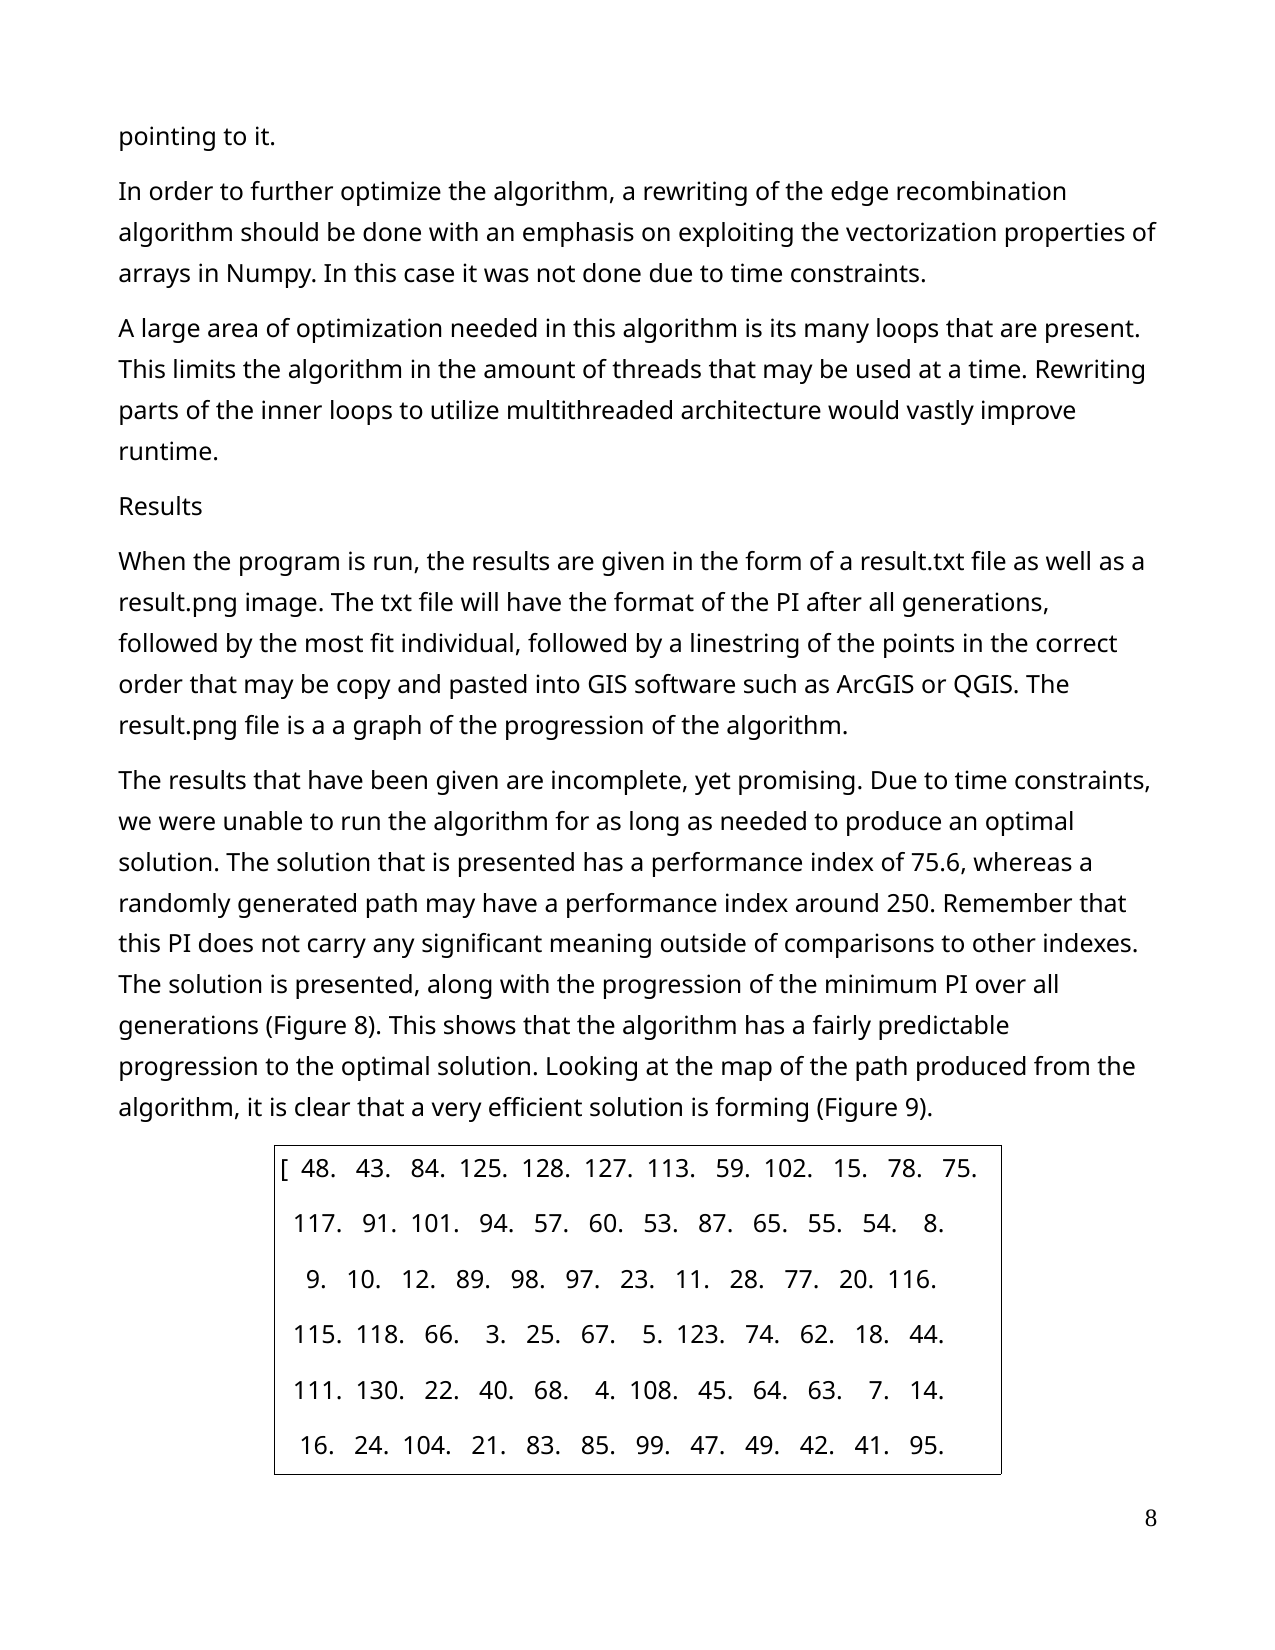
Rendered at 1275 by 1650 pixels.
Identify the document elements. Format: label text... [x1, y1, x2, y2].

text The results that have been given are incomplete, yet promising. Due to time constraints, we were unable to run the algorithm for as long as needed to produce an optimal solution. The solution that is presented has a performance index of 75.6, whereas a randomly generated path may have a performance index around 250. Remember that this PI does not carry any significant meaning outside of comparisons to other indexes. The solution is presented, along with the progression of the minimum PI over all generations (Figure 8). This shows that the algorithm has a fairly predictable progression to the optimal solution. Looking at the map of the path produced from the algorithm, it is clear that a very efficient solution is forming (Figure 9). [118, 763, 1157, 1123]
text When the program is run, the results are given in the form of a result.txt file as well as a result.png image. The txt file will have the format of the PI after all generations, followed by the most fit individual, followed by a linestring of the points in the correct order that may be copy and pasted into GIS software such as ArcGIS or QGIS. The result.png file is a a graph of the progression of the algorithm. [118, 544, 1157, 741]
table_header [ 48. 43. 84. 125. 128. 127. 113. 59. 102. 15. 78. 75. 117. 91. 101. 94. 57. 60. 53. 87. 65. 55. 54. 8. 9. 10. 12. 89. 98. 97. 23. 11. 28. 77. 20. 116. 115. 118. 66. 3. 25. 67. 5. 123. 74. 62. 18. 44. 111. 130. 22. 40. 68. 4. 108. 45. 64. 63. 7. 14. 16. 24. 104. 21. 83. 85. 99. 47. 49. 42. 41. 95. [275, 1146, 1001, 1473]
text A large area of optimization needed in this algorithm is its many loops that are present. This limits the algorithm in the amount of threads that may be used at a time. Rewriting parts of the inner loops to utilize multithreaded architecture would vastly improve runtime. [118, 311, 1157, 467]
text pointing to it. [118, 118, 1157, 152]
text In order to further optimize the algorithm, a rewriting of the edge recombination algorithm should be done with an emphasis on exploiting the vectorization properties of arrays in Numpy. In this case it was not done due to time constraints. [118, 173, 1157, 289]
text Results [118, 488, 1157, 523]
